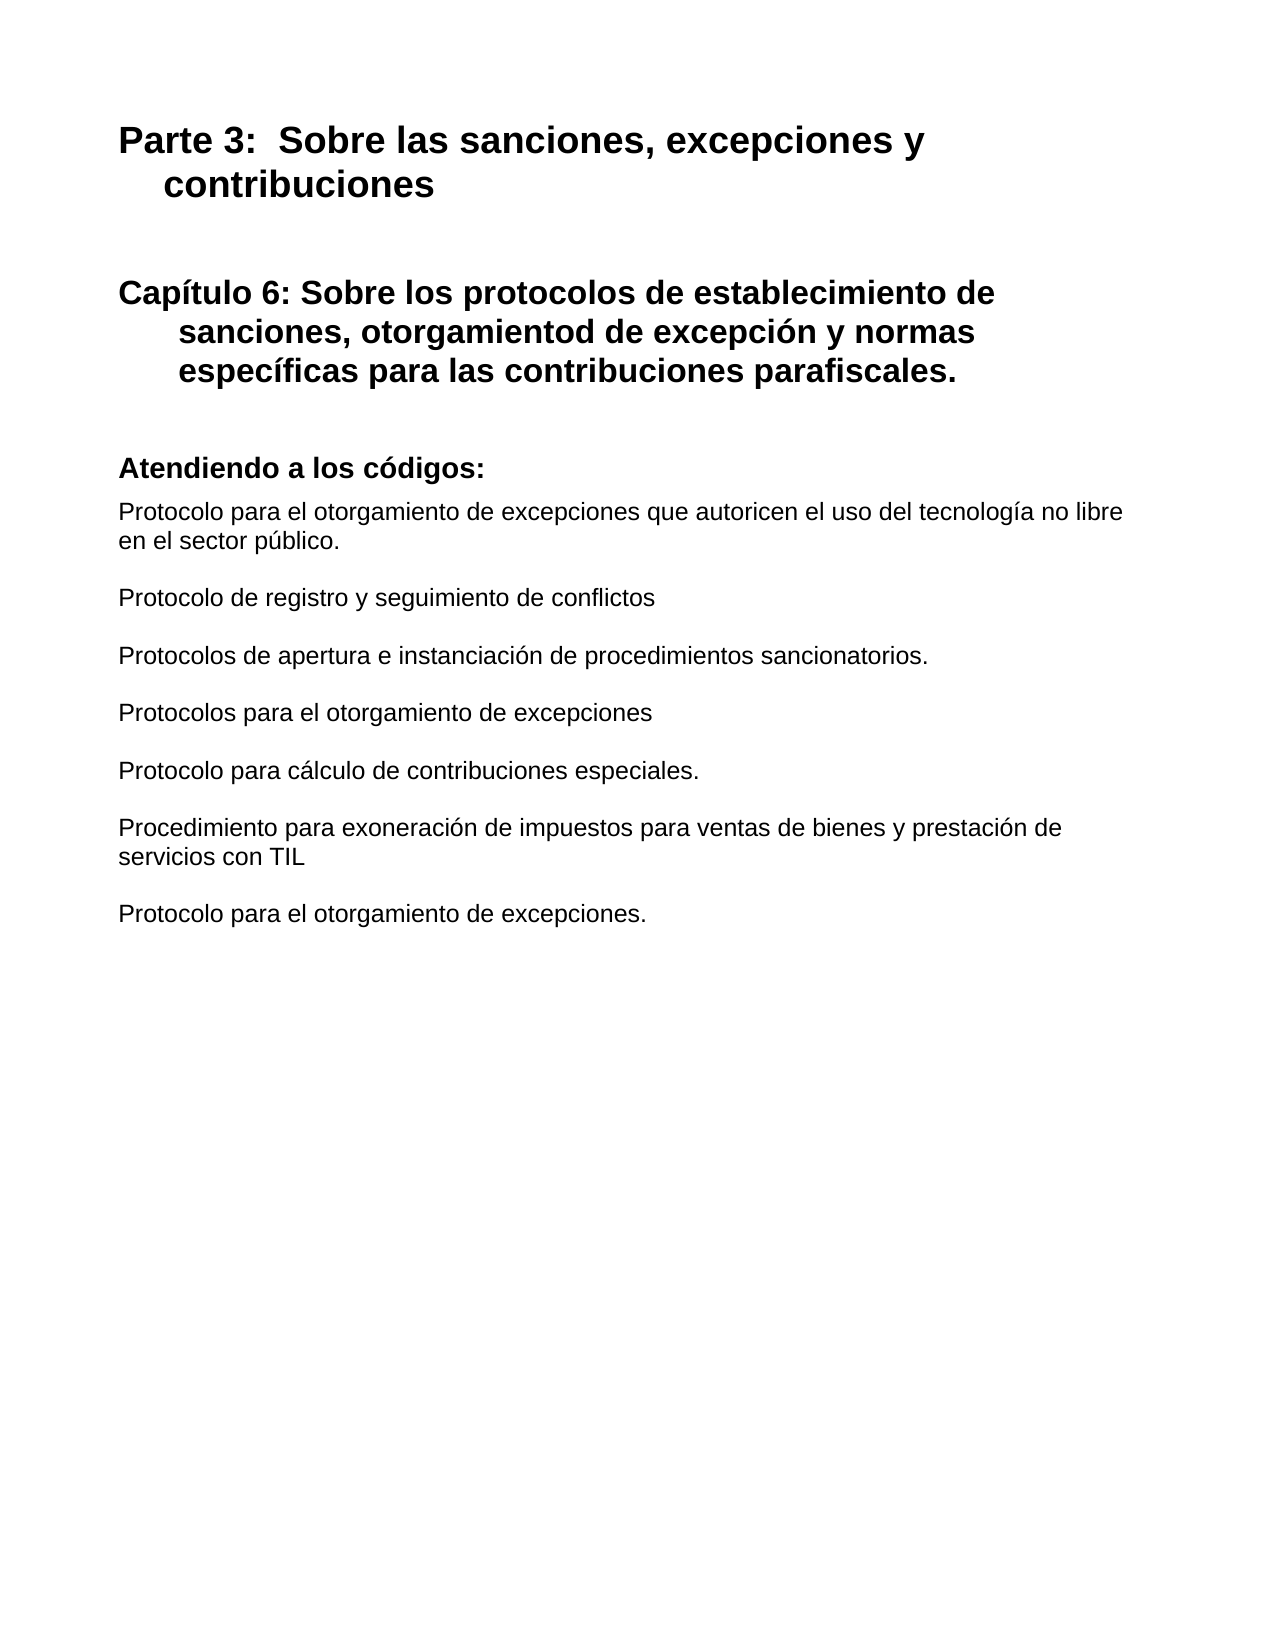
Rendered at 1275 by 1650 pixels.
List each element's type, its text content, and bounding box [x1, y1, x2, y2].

text Procedimiento para exoneración de impuestos para ventas de bienes y prestación de servicios con TIL [118, 813, 1157, 871]
text Protocolo de registro y seguimiento de conflictos [118, 583, 1157, 612]
text Protocolo para el otorgamiento de excepciones que autoricen el uso del tecnología no libre en el sector público. [118, 497, 1157, 554]
text Protocolo para cálculo de contribuciones especiales. [118, 756, 1157, 784]
text Protocolos para el otorgamiento de excepciones [118, 698, 1157, 727]
subtitle Capítulo 6: Sobre los protocolos de establecimiento de sanciones, otorgamientod de excepción y normas específicas para las contribuciones parafiscales. [118, 273, 1157, 389]
subtitle Atendiendo a los códigos: [118, 451, 1157, 484]
text Protocolo para el otorgamiento de excepciones. [118, 899, 1157, 928]
text Protocolos de apertura e instanciación de procedimientos sancionatorios. [118, 641, 1157, 669]
subtitle Parte 3: Sobre las sanciones, excepciones y contribuciones [118, 118, 1157, 205]
